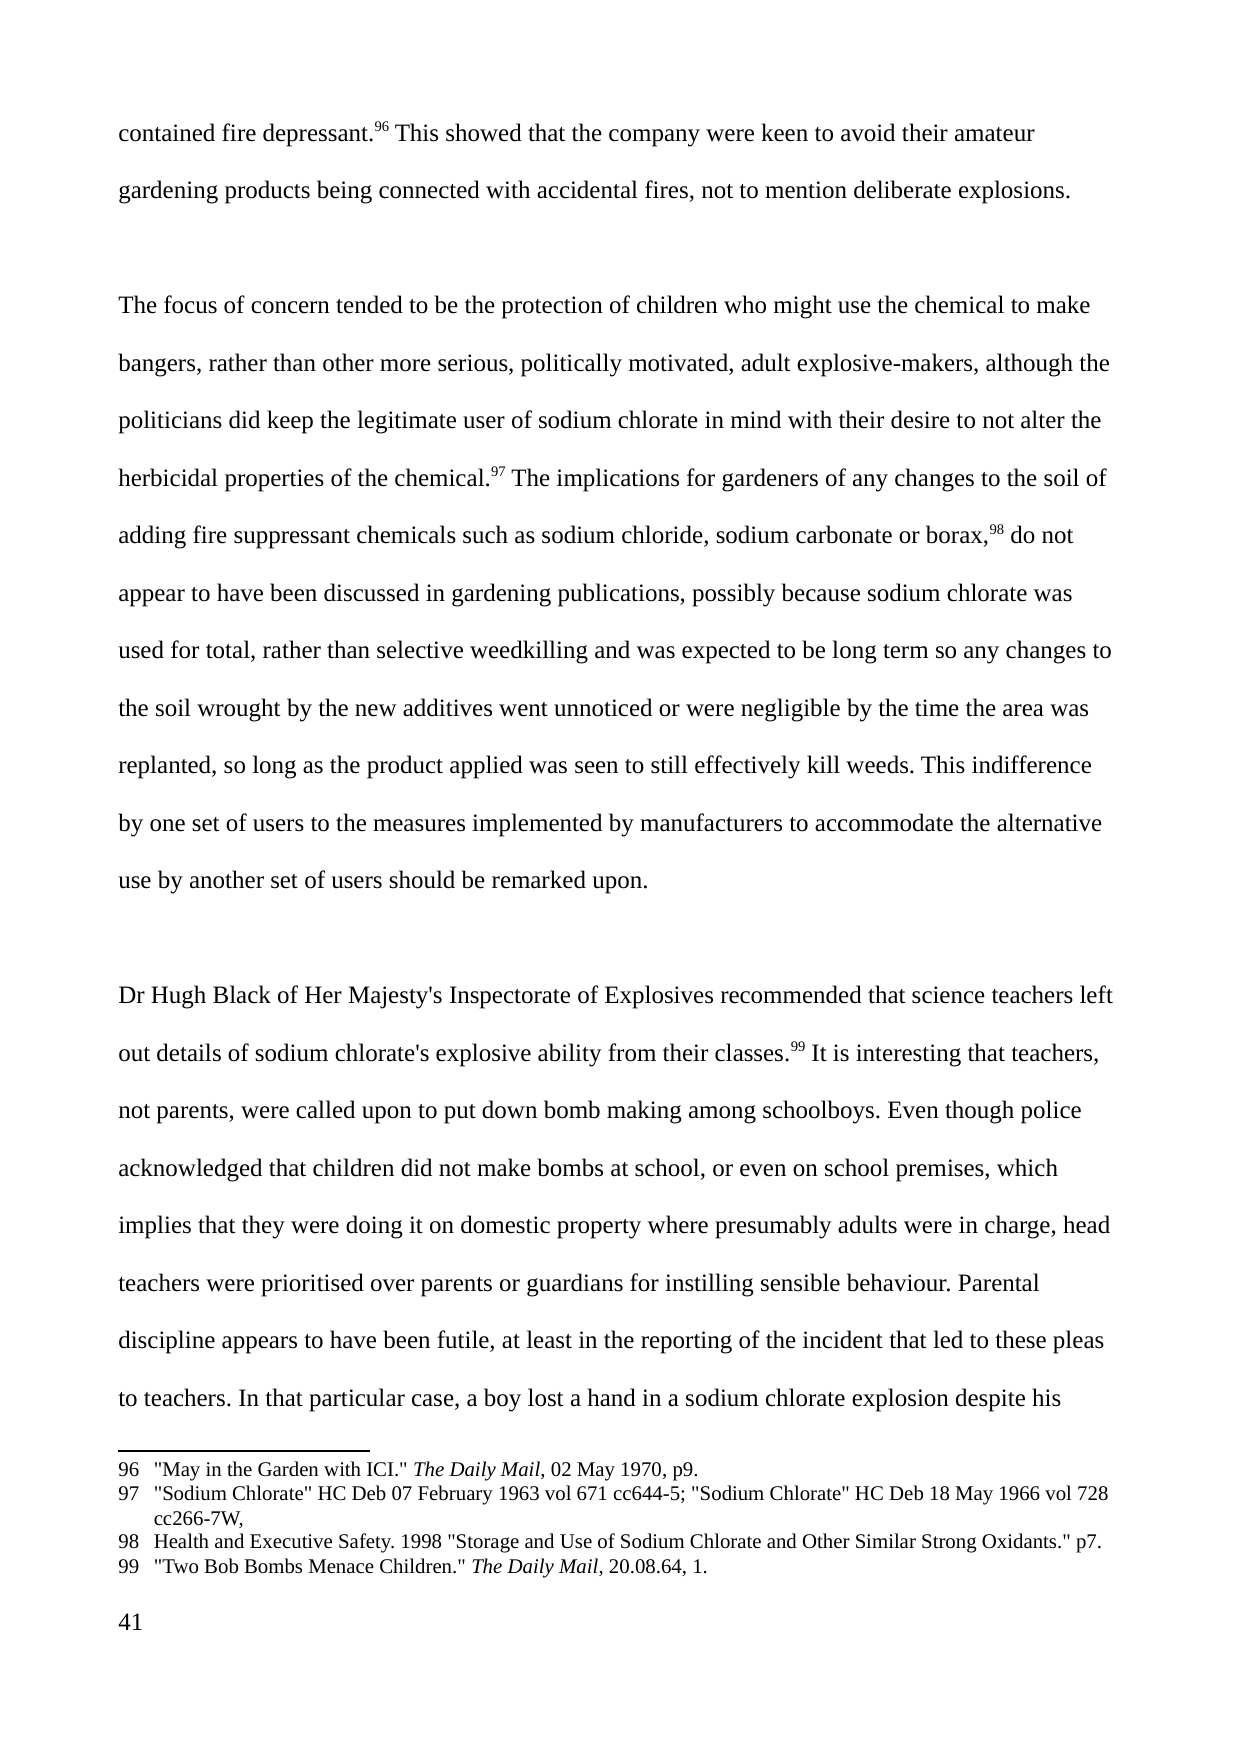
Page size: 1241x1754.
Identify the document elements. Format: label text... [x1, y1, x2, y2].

text contained fire depressant. This showed that the company were keen to avoid their amateur gardening products being connected with accidental fires, not to mention deliberate explosions. [118, 118, 1122, 204]
text Dr Hugh Black of Her Majesty's Inspectorate of Explosives recommended that science teachers left out details of sodium chlorate's explosive ability from their classes. It is interesting that teachers, not parents, were called upon to put down bomb making among schoolboys. Even though police acknowledged that children did not make bombs at school, or even on school premises, which implies that they were doing it on domestic property where presumably adults were in charge, head teachers were prioritised over parents or guardians for instilling sensible behaviour. Parental discipline appears to have been futile, at least in the reporting of the incident that led to these pleas to teachers. In that particular case, a boy lost a hand in a sodium chlorate explosion despite his [118, 981, 1122, 1412]
text Health and Executive Safety. 1998 "Storage and Use of Sodium Chlorate and Other Similar Strong Oxidants." p7. [118, 1529, 1122, 1553]
text "May in the Garden with ICI." The Daily Mail, 02 May 1970, p9. [118, 1457, 1122, 1481]
text "Two Bob Bombs Menace Children." The Daily Mail, 20.08.64, 1. [118, 1553, 1122, 1578]
text The focus of concern tended to be the protection of children who might use the chemical to make bangers, rather than other more serious, politically motivated, adult explosive-makers, although the politicians did keep the legitimate user of sodium chlorate in mind with their desire to not alter the herbicidal properties of the chemical. The implications for gardeners of any changes to the soil of adding fire suppressant chemicals such as sodium chloride, sodium carbonate or borax, do not appear to have been discussed in gardening publications, possibly because sodium chlorate was used for total, rather than selective weedkilling and was expected to be long term so any changes to the soil wrought by the new additives went unnoticed or were negligible by the time the area was replanted, so long as the product applied was seen to still effectively kill weeds. This indifference by one set of users to the measures implemented by manufacturers to accommodate the alternative use by another set of users should be remarked upon. [118, 291, 1122, 894]
text "Sodium Chlorate" HC Deb 07 February 1963 vol 671 cc644-5; "Sodium Chlorate" HC Deb 18 May 1966 vol 728 cc266-7W, [118, 1481, 1122, 1529]
